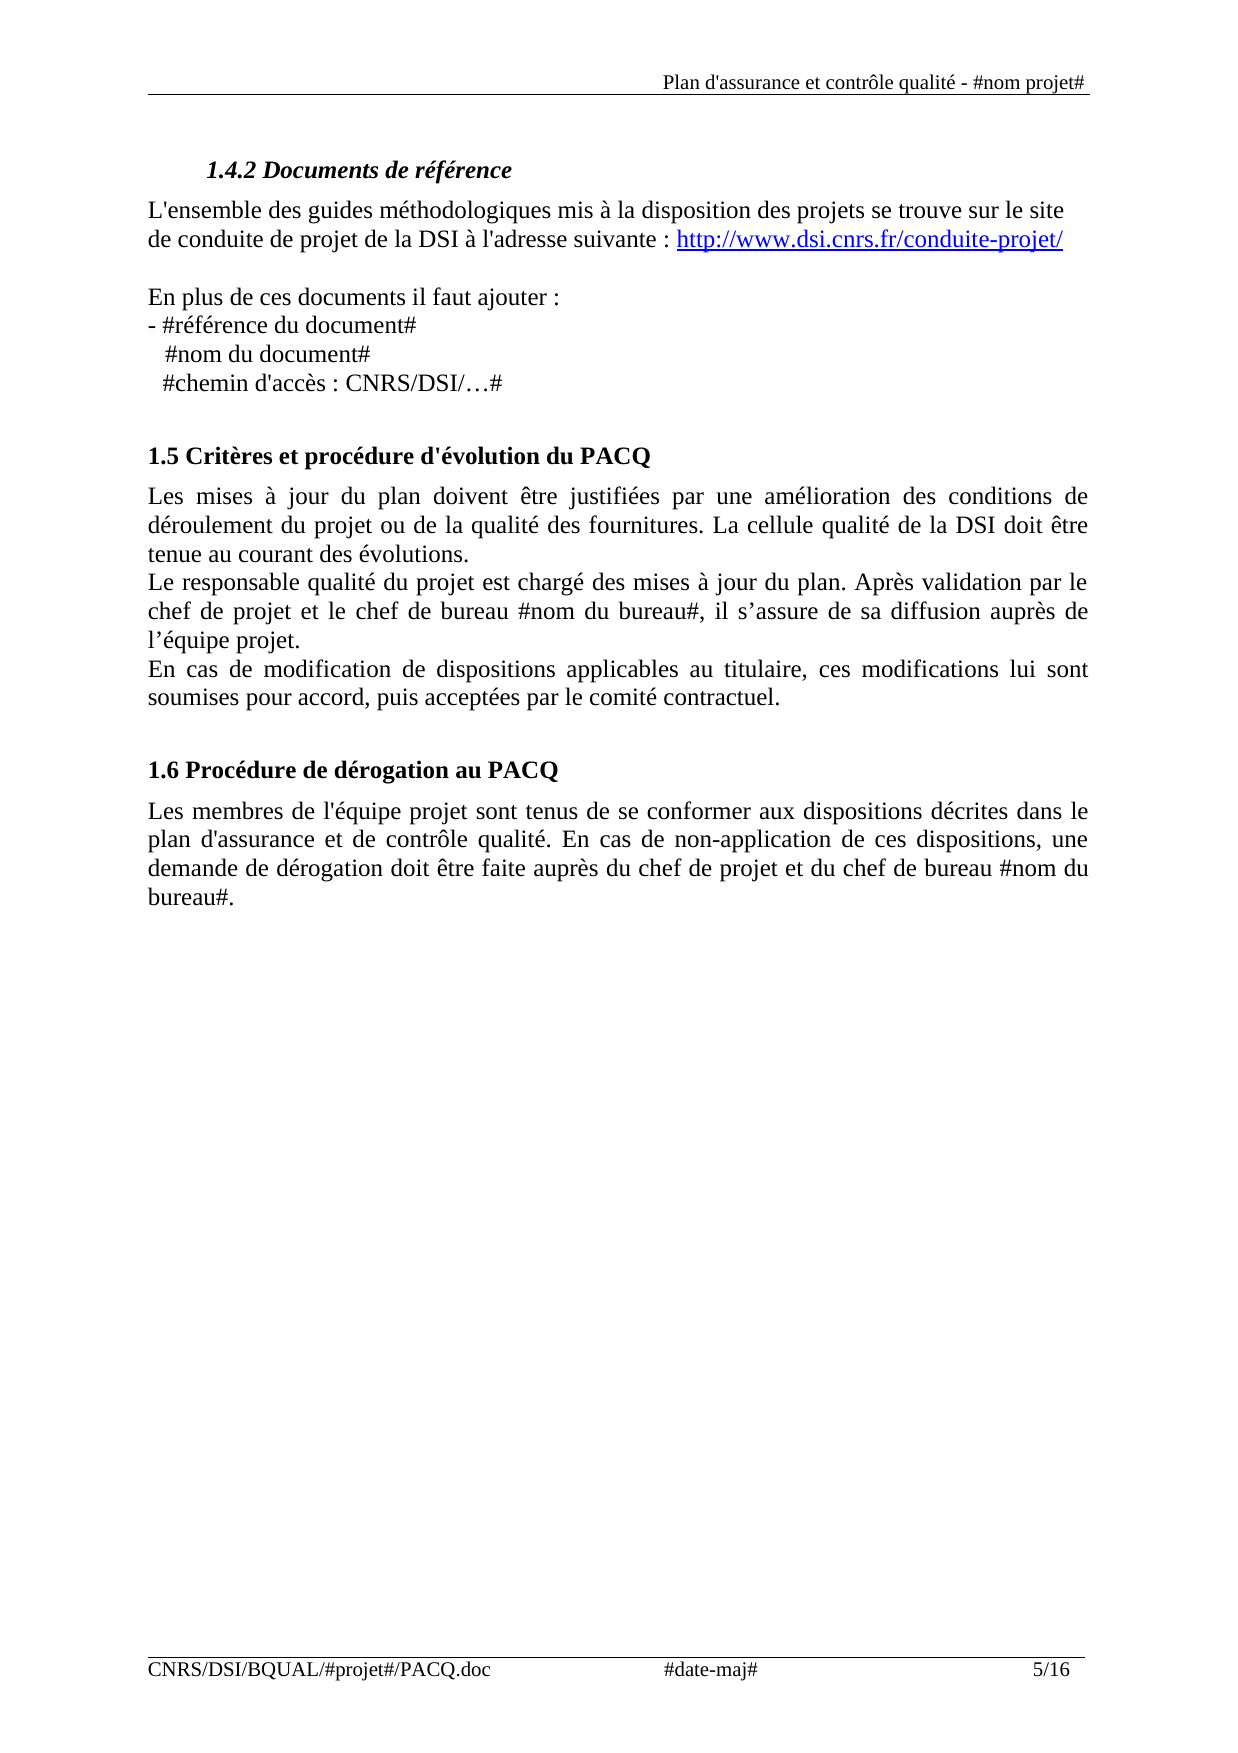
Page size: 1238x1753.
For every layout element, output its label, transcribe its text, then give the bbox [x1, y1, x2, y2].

text Les mises à jour du plan doivent être justifiées par une amélioration des conditions de déroulement du projet ou de la qualité des fournitures. La cellule qualité de la DSI doit être tenue au courant des évolutions. [148, 481, 1090, 567]
text Le responsable qualité du projet est chargé des mises à jour du plan. Après validation par le chef de projet et le chef de bureau #nom du bureau#, il s’assure de sa diffusion auprès de l’équipe projet. [148, 567, 1090, 654]
subtitle 1.4.2 Documents de référence [438, 160, 1090, 183]
subtitle 1.5 Critères et procédure d'évolution du PACQ [148, 446, 1090, 469]
text #chemin d'accès : CNRS/DSI/…# [148, 368, 1090, 397]
text L'ensemble des guides méthodologiques mis à la disposition des projets se trouve sur le site de conduite de projet de la DSI à l'adresse suivante : http://www.dsi.cnrs.fr/conduite-projet/ [148, 196, 1090, 253]
text En cas de modification de dispositions applicables au titulaire, ces modifications lui sont soumises pour accord, puis acceptées par le comité contractuel. [148, 654, 1090, 711]
text - #référence du document# [148, 311, 1090, 339]
text En plus de ces documents il faut ajouter : [148, 282, 1090, 311]
text Les membres de l'équipe projet sont tenus de se conformer aux dispositions décrites dans le plan d'assurance et de contrôle qualité. En cas de non-application de ces dispositions, une demande de dérogation doit être faite auprès du chef de projet et du chef de bureau #nom du bureau#. [148, 796, 1090, 911]
subtitle 1.4.2 Documents de référence [206, 160, 443, 183]
text #nom du document# [148, 339, 1090, 368]
subtitle 1.6 Procédure de dérogation au PACQ [148, 760, 1090, 783]
